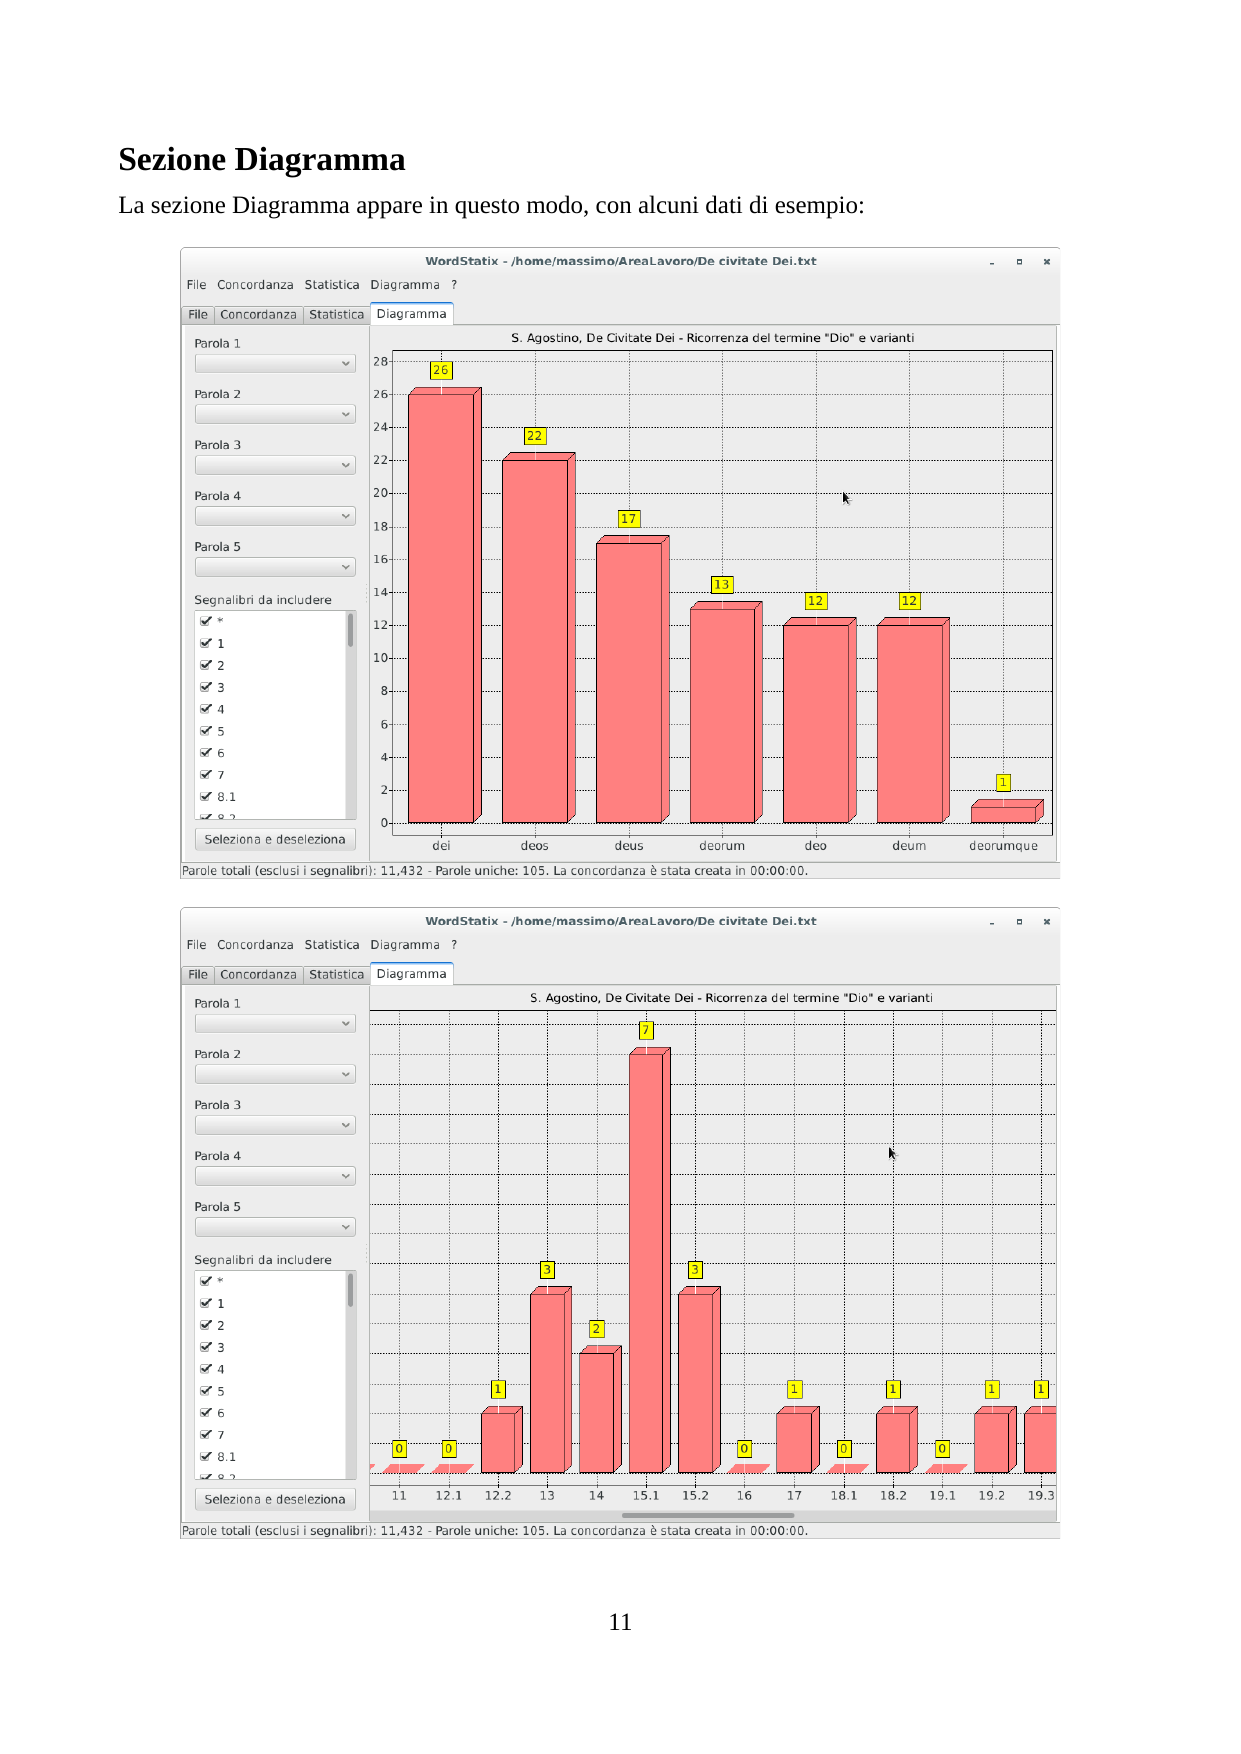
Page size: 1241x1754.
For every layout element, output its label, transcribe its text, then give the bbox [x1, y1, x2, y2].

subtitle Sezione Diagramma [118, 139, 1122, 178]
text La sezione Diagramma appare in questo modo, con alcuni dati di esempio: [118, 190, 1122, 219]
picture [180, 907, 1060, 1539]
picture [180, 247, 1060, 879]
